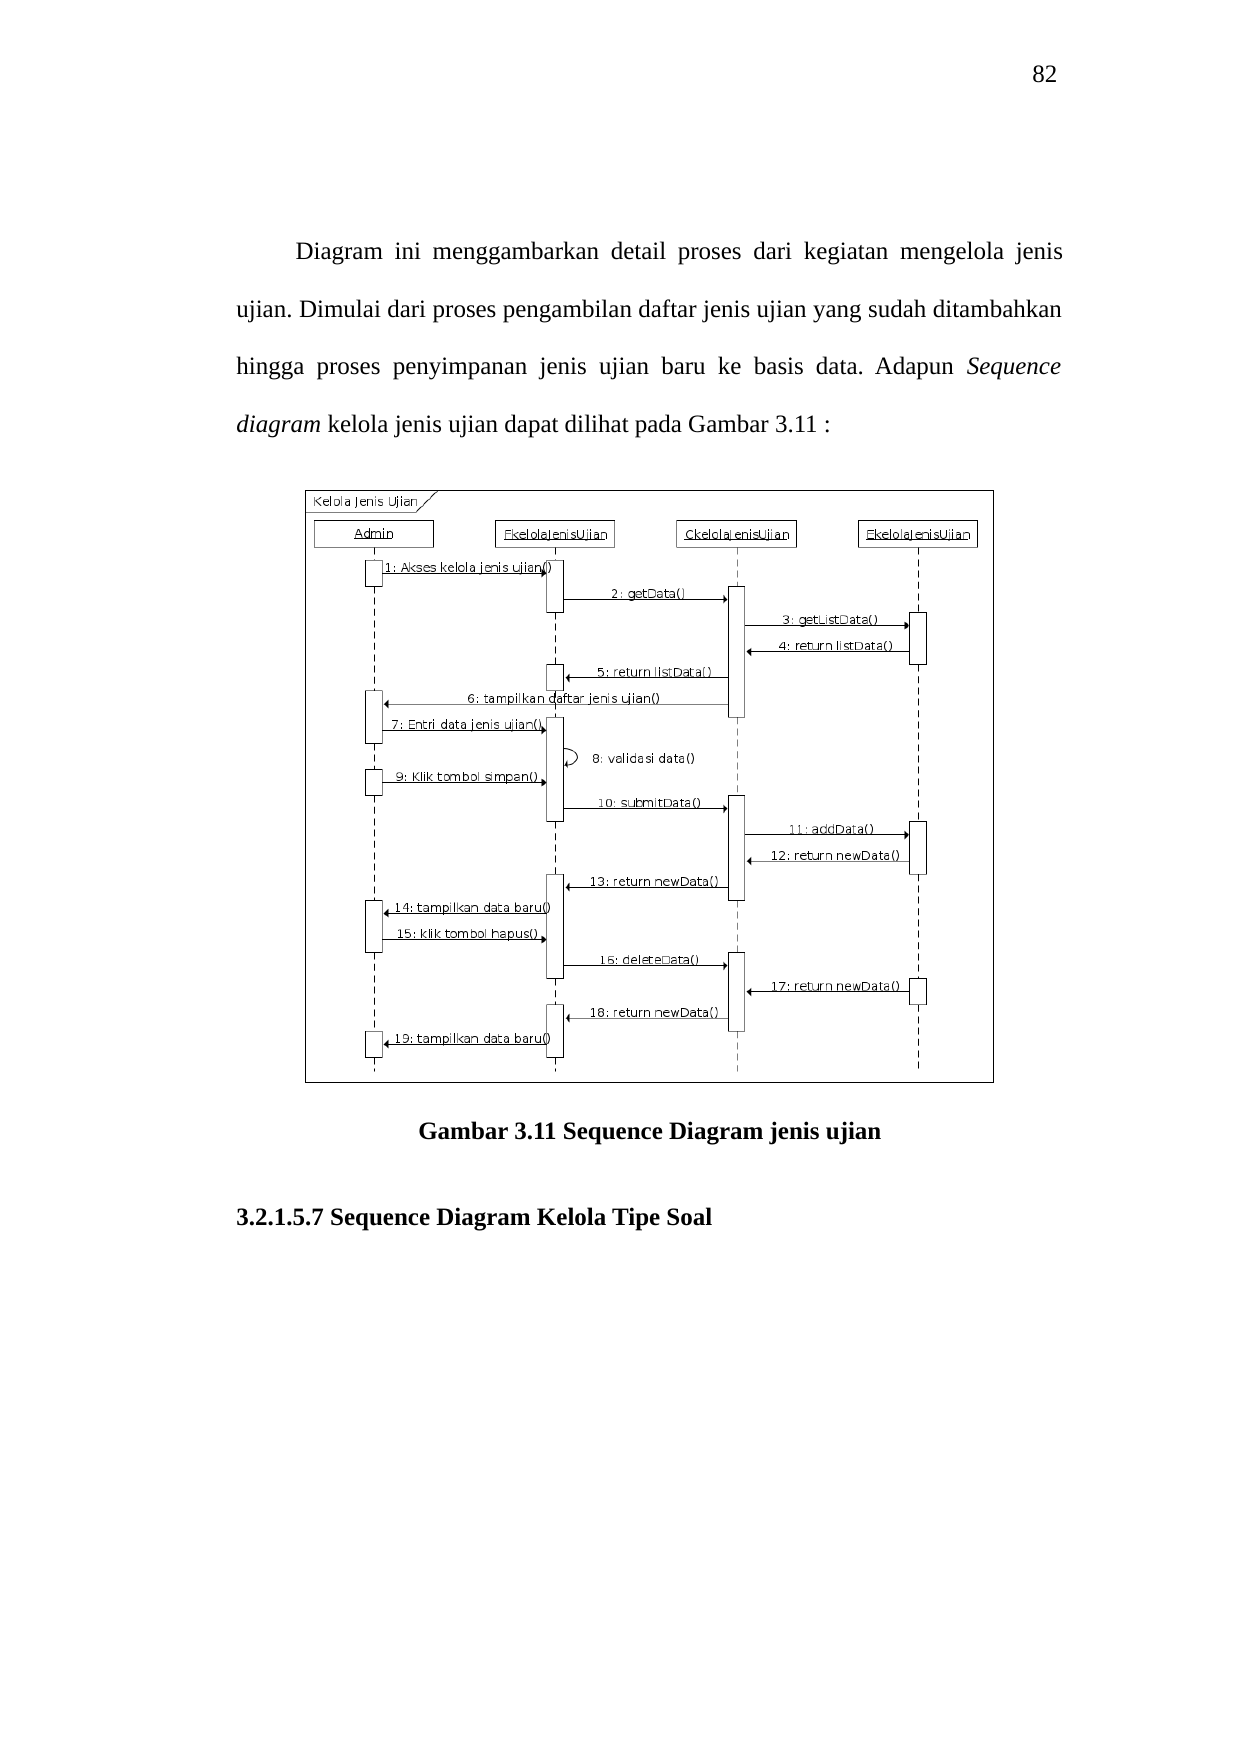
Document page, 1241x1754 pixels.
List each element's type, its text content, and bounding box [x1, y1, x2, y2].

text Gambar 3.11 Sequence Diagram jenis ujian [236, 466, 1063, 1144]
text Diagram ini menggambarkan detail proses dari kegiatan mengelola jenis ujian. Dimulai dari proses pengambilan daftar jenis ujian yang sudah ditambahkan hingga proses penyimpanan jenis ujian baru ke basis data. Adapun Sequence diagram kelola jenis ujian dapat dilihat pada Gambar 3.11 : [236, 236, 1063, 437]
subtitle 3.2.1.5.7 Sequence Diagram Kelola Tipe Soal [236, 1202, 1063, 1231]
picture [301, 472, 998, 1087]
